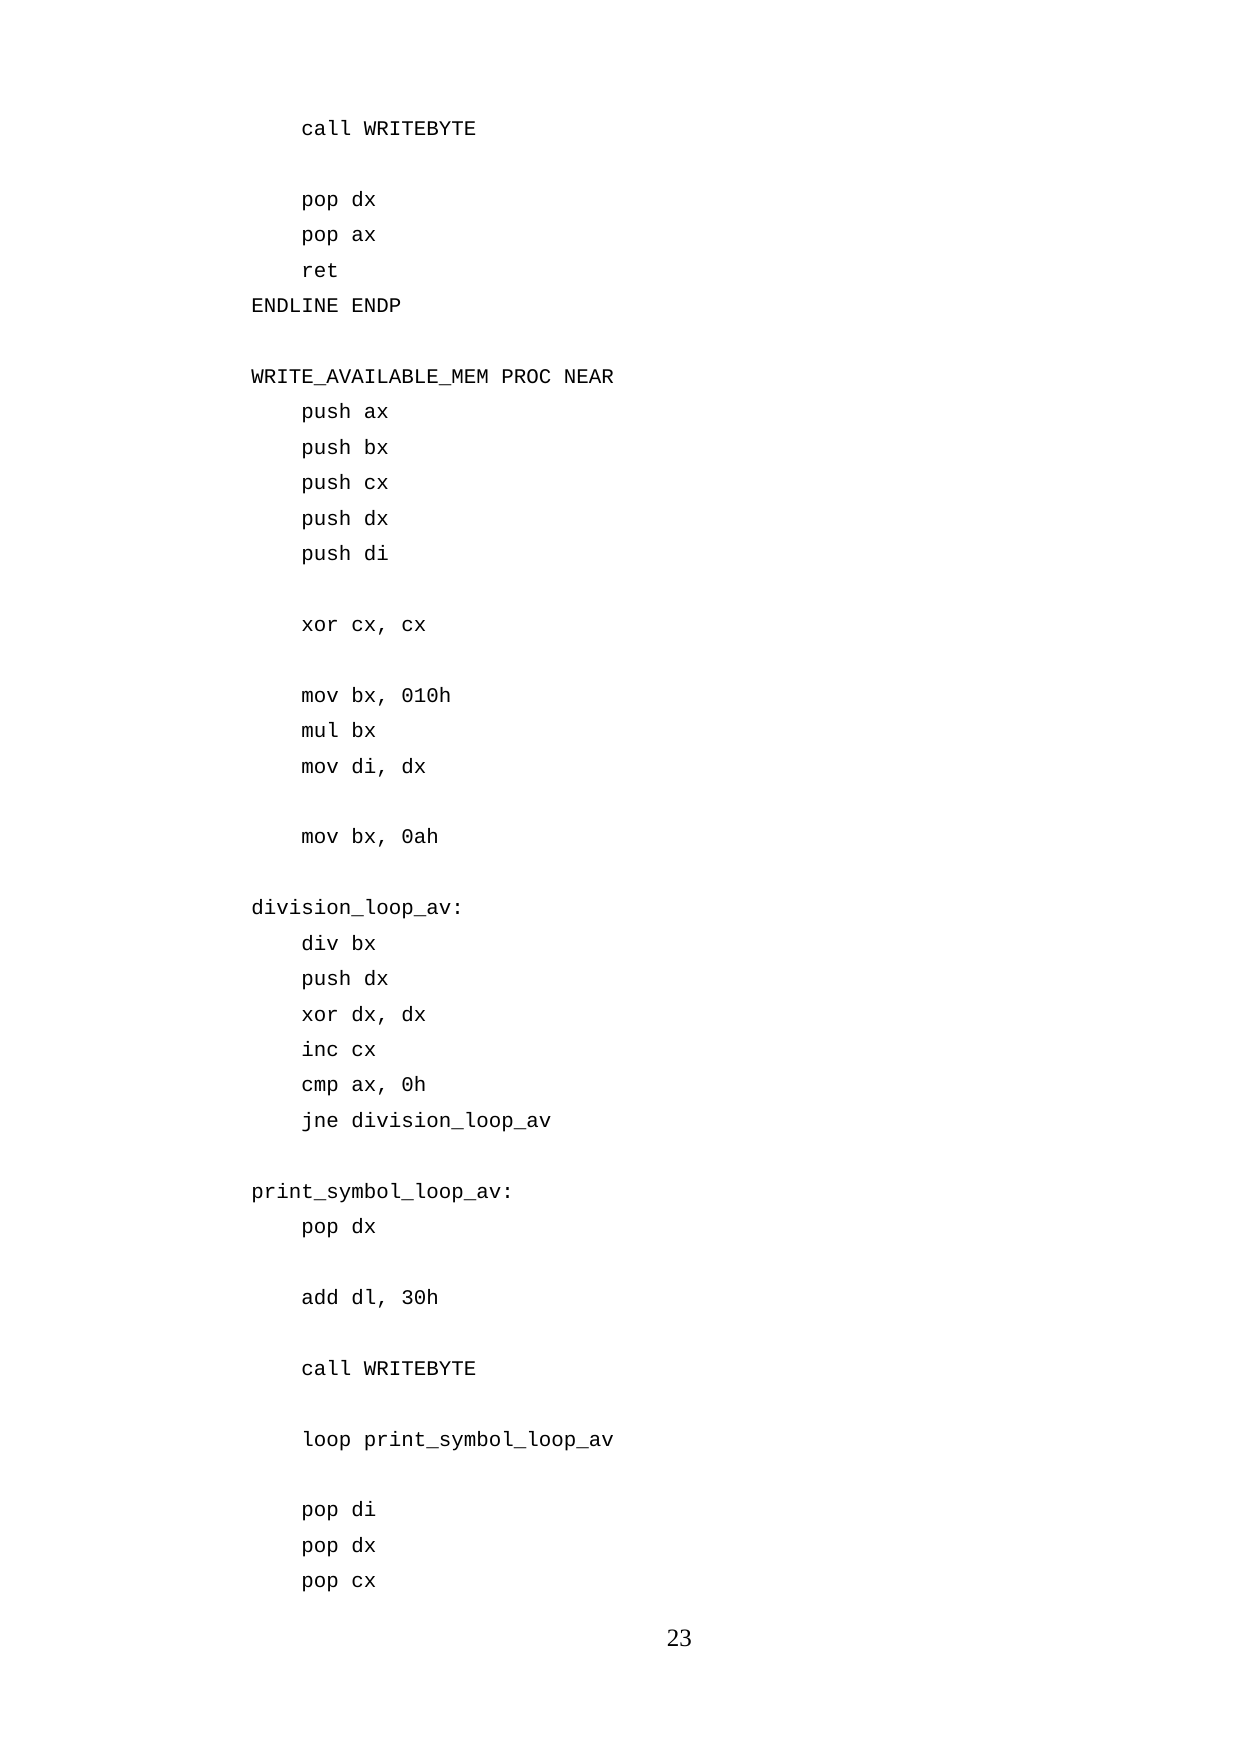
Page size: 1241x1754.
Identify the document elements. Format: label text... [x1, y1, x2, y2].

text print_symbol_loop_av: [177, 1181, 1181, 1204]
text WRITE_AVAILABLE_MEM PROC NEAR [177, 366, 1181, 390]
text call WRITEBYTE [177, 1358, 1181, 1381]
text add dl, 30h [177, 1287, 1181, 1311]
text xor cx, cx [177, 614, 1181, 638]
text mov bx, 010h [177, 685, 1181, 708]
text pop di [177, 1499, 1181, 1523]
text ENDLINE ENDP [177, 295, 1181, 319]
text xor dx, dx [177, 1003, 1181, 1027]
text mov bx, 0ah [177, 826, 1181, 850]
text jne division_loop_av [177, 1110, 1181, 1133]
text push ax [177, 401, 1181, 425]
text push di [177, 543, 1181, 567]
text pop cx [177, 1570, 1181, 1594]
text mov di, dx [177, 756, 1181, 779]
text pop dx [177, 1535, 1181, 1558]
text call WRITEBYTE [177, 118, 1181, 142]
text loop print_symbol_loop_av [177, 1428, 1181, 1452]
text cmp ax, 0h [177, 1074, 1181, 1098]
text div bx [177, 933, 1181, 956]
text pop ax [177, 224, 1181, 248]
text inc cx [177, 1039, 1181, 1063]
text mul bx [177, 720, 1181, 744]
text push bx [177, 437, 1181, 461]
text push dx [177, 508, 1181, 531]
text ret [177, 260, 1181, 283]
text pop dx [177, 1216, 1181, 1240]
text division_loop_av: [177, 897, 1181, 921]
text pop dx [177, 189, 1181, 213]
text push dx [177, 968, 1181, 992]
text push cx [177, 472, 1181, 496]
